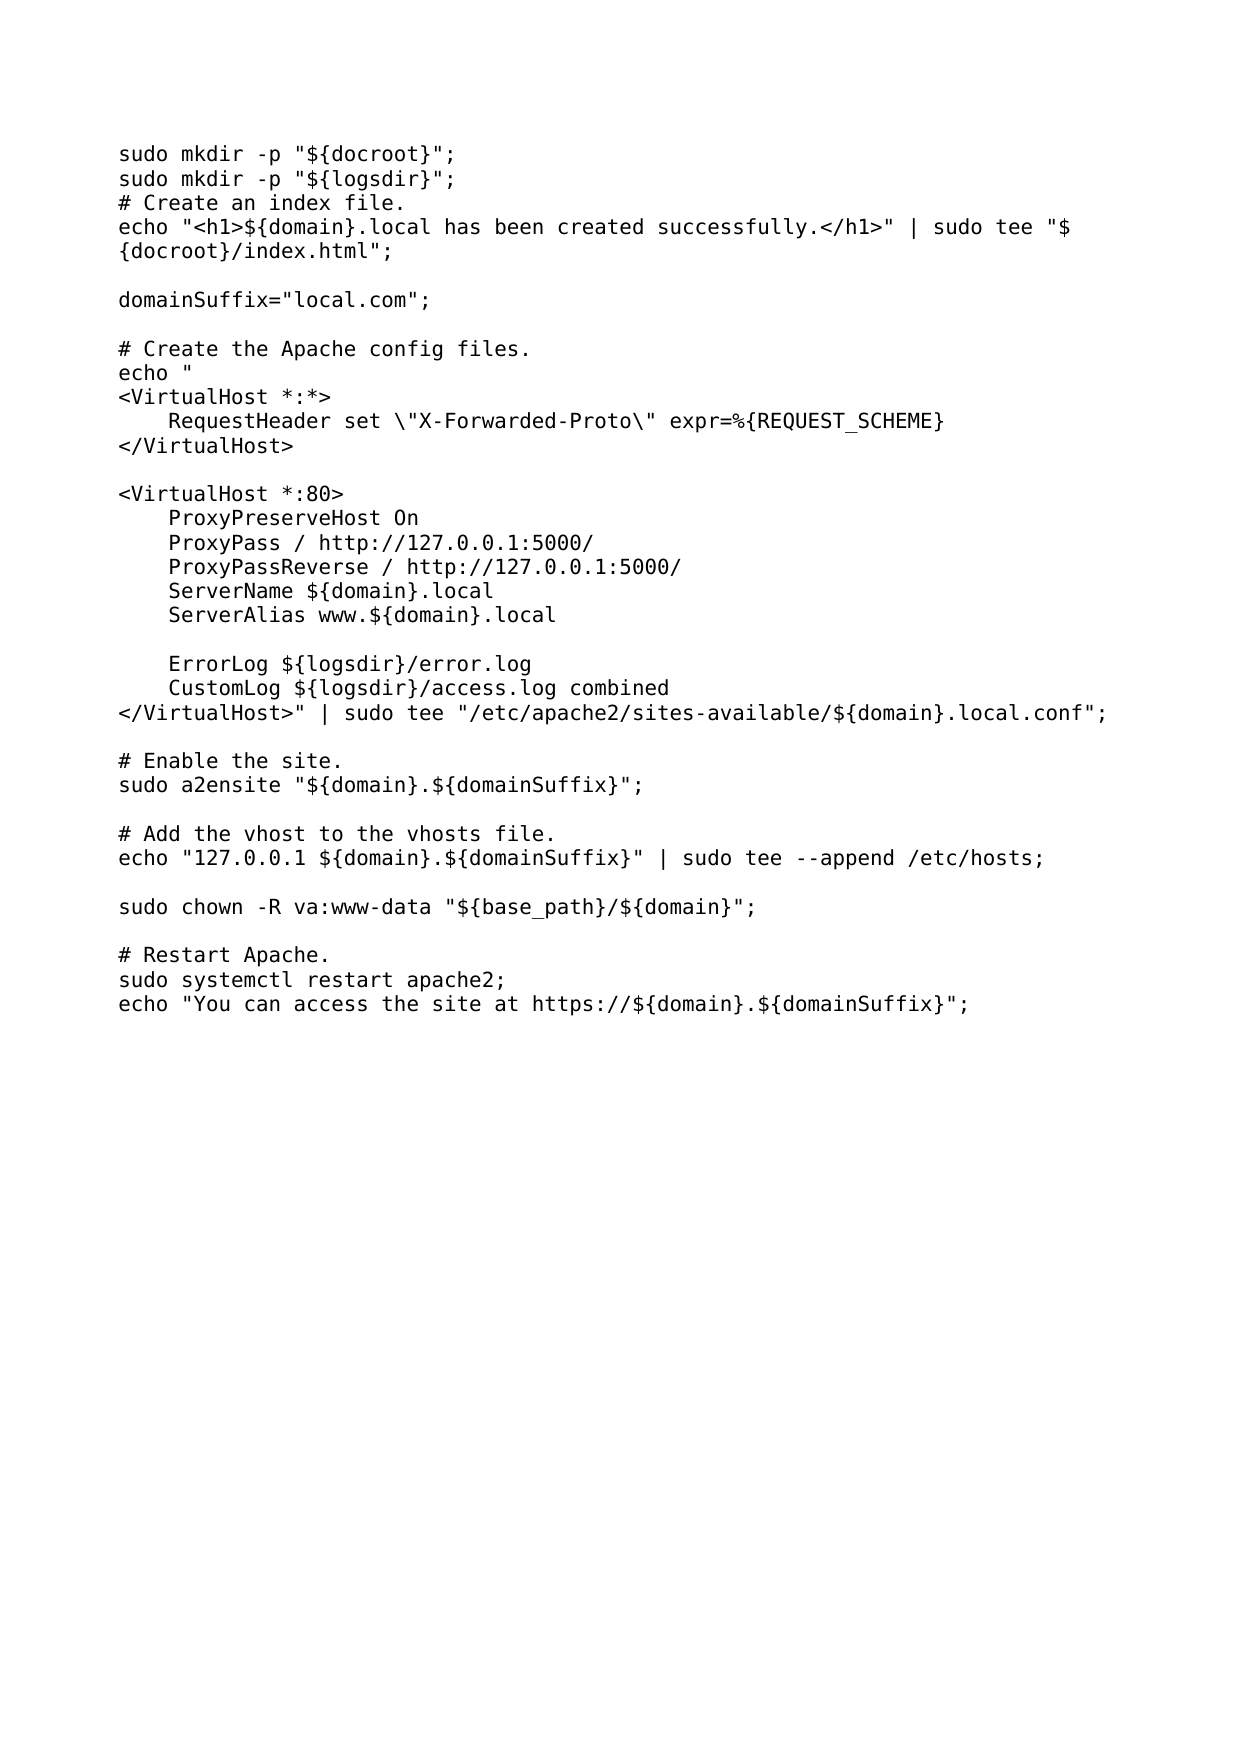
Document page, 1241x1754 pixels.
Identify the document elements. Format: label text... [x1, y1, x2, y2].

text # Add the vhost to the vhosts file. [118, 822, 1122, 846]
text # Enable the site. [118, 749, 1122, 773]
text # Create the Apache config files. [118, 337, 1122, 361]
text ServerName ${domain}.local [118, 579, 1122, 603]
text ErrorLog ${logsdir}/error.log [118, 652, 1122, 676]
text echo "You can access the site at https://${domain}.${domainSuffix}"; [118, 992, 1122, 1016]
text sudo mkdir -p "${docroot}"; [118, 142, 1122, 167]
text ProxyPass / http://127.0.0.1:5000/ [118, 531, 1122, 555]
text <VirtualHost *:80> [118, 482, 1122, 506]
text CustomLog ${logsdir}/access.log combined [118, 676, 1122, 701]
text domainSuffix="local.com"; [118, 288, 1122, 312]
text echo "127.0.0.1 ${domain}.${domainSuffix}" | sudo tee --append /etc/hosts; [118, 846, 1122, 871]
text sudo systemctl restart apache2; [118, 968, 1122, 992]
text </VirtualHost>" | sudo tee "/etc/apache2/sites-available/${domain}.local.conf"; [118, 701, 1122, 725]
text ProxyPreserveHost On [118, 506, 1122, 531]
text ProxyPassReverse / http://127.0.0.1:5000/ [118, 555, 1122, 579]
text # Restart Apache. [118, 943, 1122, 968]
text echo " [118, 361, 1122, 385]
text sudo mkdir -p "${logsdir}"; [118, 167, 1122, 191]
text RequestHeader set \"X-Forwarded-Proto\" expr=%{REQUEST_SCHEME} [118, 409, 1122, 434]
text sudo chown -R va:www-data "${base_path}/${domain}"; [118, 895, 1122, 919]
text </VirtualHost> [118, 434, 1122, 458]
text ServerAlias www.${domain}.local [118, 603, 1122, 628]
text sudo a2ensite "${domain}.${domainSuffix}"; [118, 773, 1122, 798]
text # Create an index file. [118, 191, 1122, 215]
text echo "<h1>${domain}.local has been created successfully.</h1>" | sudo tee "${docroot}/index.html"; [118, 215, 1122, 264]
text <VirtualHost *:*> [118, 385, 1122, 409]
